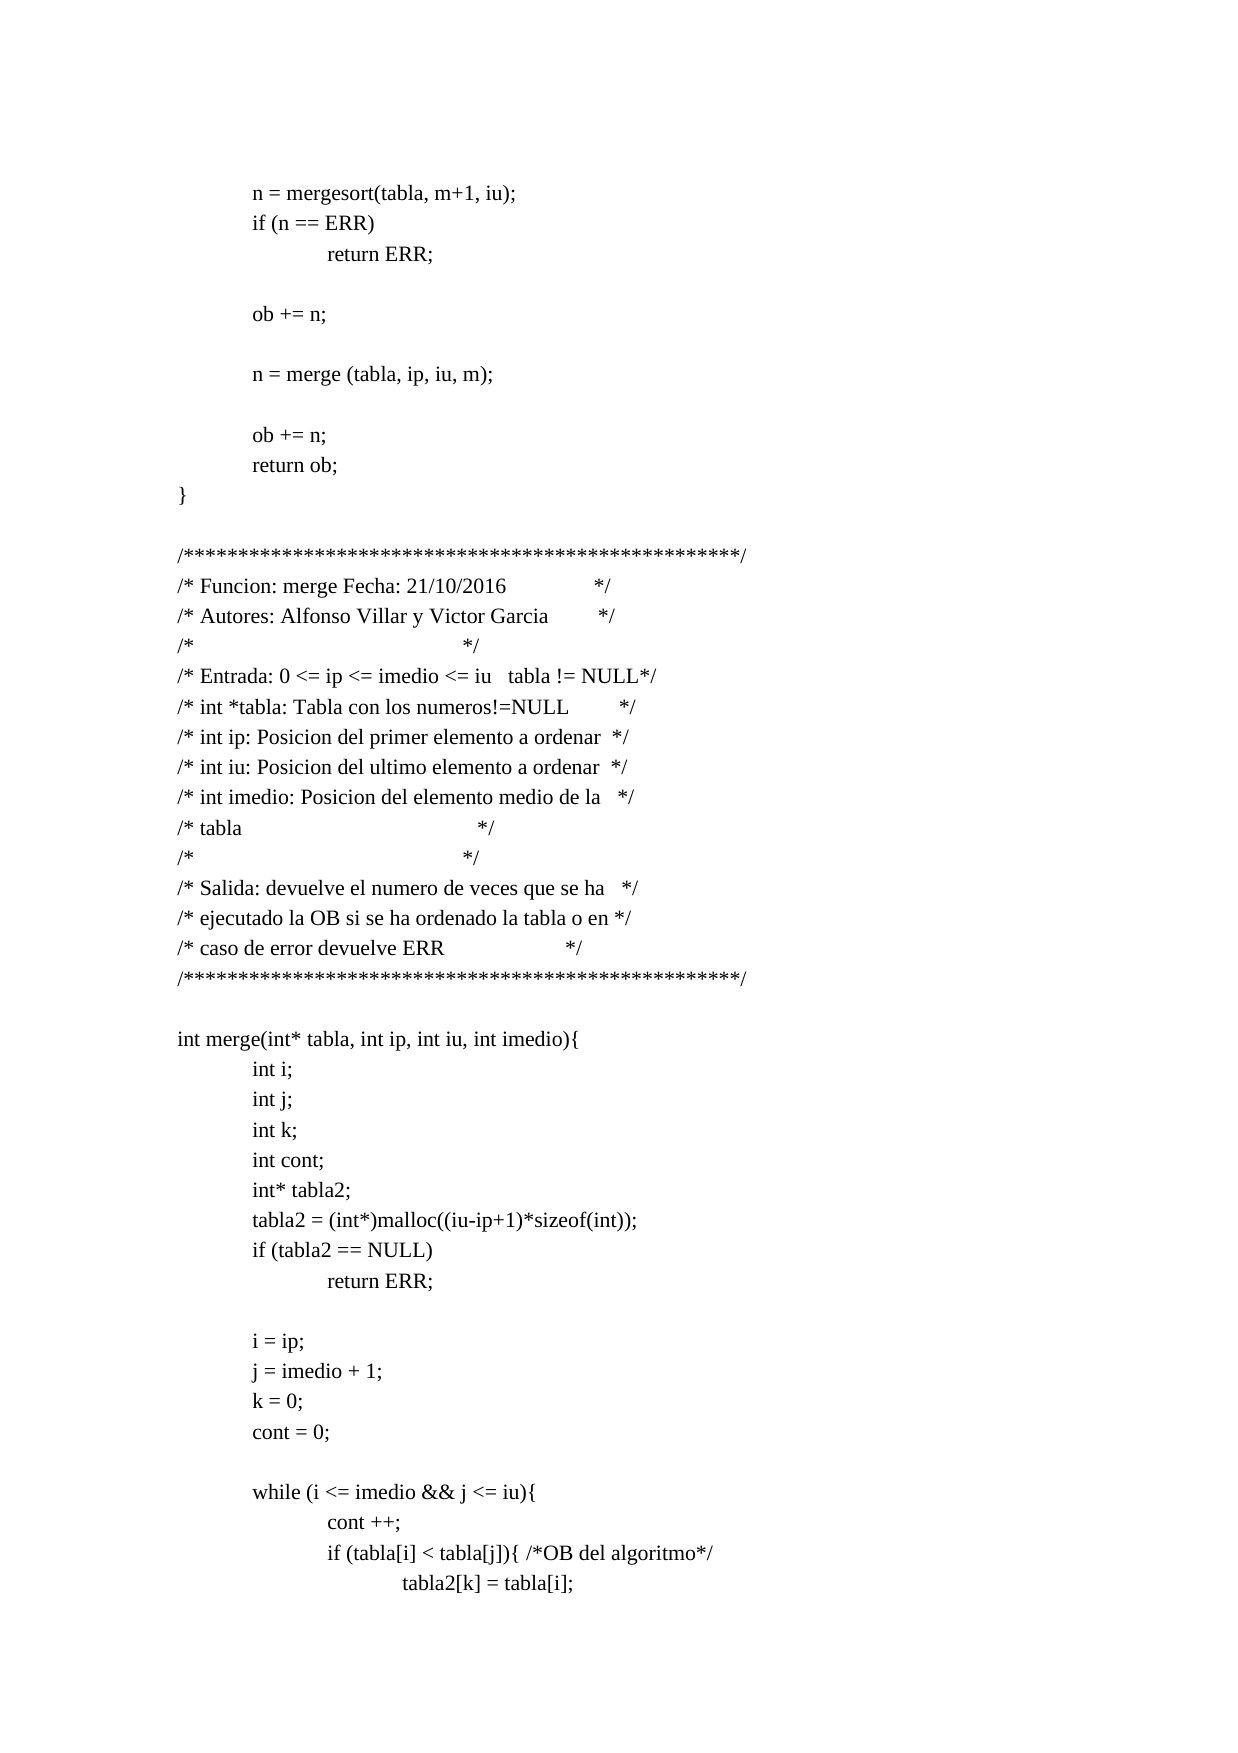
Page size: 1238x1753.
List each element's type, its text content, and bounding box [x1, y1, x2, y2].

text int i; [177, 1056, 1054, 1081]
text cont = 0; [177, 1419, 1054, 1444]
text return ERR; [177, 1268, 1054, 1293]
text n = merge (tabla, ip, iu, m); [177, 361, 1054, 387]
text tabla2 = (int*)malloc((iu-ip+1)*sizeof(int)); [177, 1207, 1054, 1232]
text int* tabla2; [177, 1177, 1054, 1202]
text if (tabla[i] < tabla[j]){ /*OB del algoritmo*/ [177, 1539, 1054, 1565]
text i = ip; [177, 1328, 1054, 1353]
text ob += n; [177, 422, 1054, 447]
text n = mergesort(tabla, m+1, iu); [177, 180, 1054, 205]
text return ERR; [177, 241, 1054, 266]
text /* ejecutado la OB si se ha ordenado la tabla o en */ [177, 905, 1054, 930]
text /* int *tabla: Tabla con los numeros!=NULL */ [177, 694, 1054, 719]
text /* Salida: devuelve el numero de veces que se ha */ [177, 875, 1054, 900]
text return ob; [177, 452, 1054, 477]
text /* int iu: Posicion del ultimo elemento a ordenar */ [177, 754, 1054, 779]
text int cont; [177, 1147, 1054, 1172]
text /* int imedio: Posicion del elemento medio de la */ [177, 784, 1054, 809]
text int j; [177, 1086, 1054, 1112]
text /* caso de error devuelve ERR */ [177, 935, 1054, 961]
text if (tabla2 == NULL) [177, 1237, 1054, 1263]
text int k; [177, 1117, 1054, 1142]
text if (n == ERR) [177, 210, 1054, 236]
text k = 0; [177, 1388, 1054, 1414]
text /* int ip: Posicion del primer elemento a ordenar */ [177, 724, 1054, 749]
text int merge(int* tabla, int ip, int iu, int imedio){ [177, 1026, 1054, 1051]
text ob += n; [177, 301, 1054, 326]
text /* Autores: Alfonso Villar y Victor Garcia */ [177, 603, 1054, 628]
text /***************************************************/ [177, 966, 1054, 991]
text cont ++; [177, 1509, 1054, 1534]
text /* tabla */ [177, 814, 1054, 840]
text while (i <= imedio && j <= iu){ [177, 1479, 1054, 1504]
text /***************************************************/ [177, 543, 1054, 568]
text j = imedio + 1; [177, 1358, 1054, 1383]
text } [177, 482, 1054, 507]
text /* Entrada: 0 <= ip <= imedio <= iu tabla != NULL*/ [177, 663, 1054, 689]
text /* */ [177, 633, 1054, 658]
text tabla2[k] = tabla[i]; [177, 1570, 1054, 1595]
text /* Funcion: merge Fecha: 21/10/2016 */ [177, 573, 1054, 598]
text /* */ [177, 845, 1054, 870]
